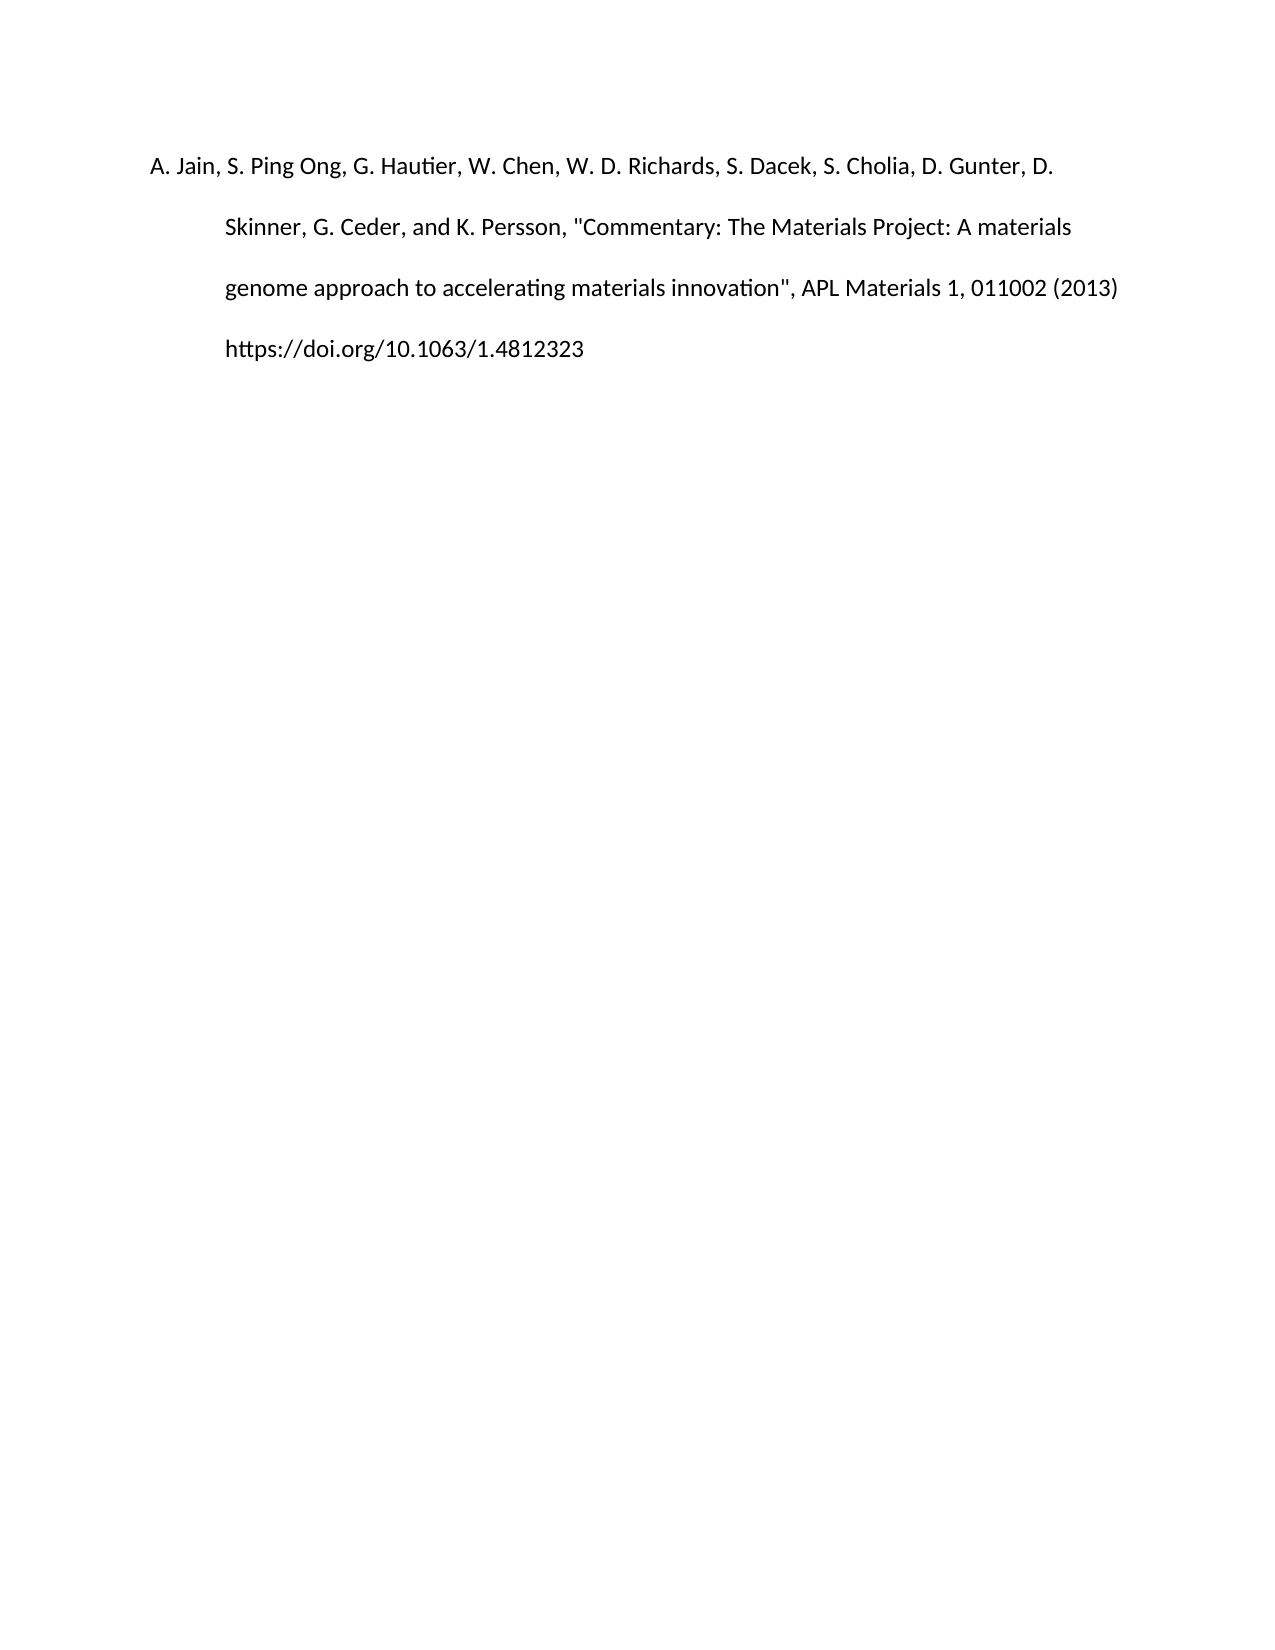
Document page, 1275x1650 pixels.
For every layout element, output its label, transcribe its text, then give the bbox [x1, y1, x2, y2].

text A. Jain, S. Ping Ong, G. Hautier, W. Chen, W. D. Richards, S. Dacek, S. Cholia, D. Gunter, D. Skinner, G. Ceder, and K. Persson, "Commentary: The Materials Project: A materials genome approach to accelerating materials innovation", APL Materials 1, 011002 (2013) https://doi.org/10.1063/1.4812323 [150, 150, 1125, 364]
